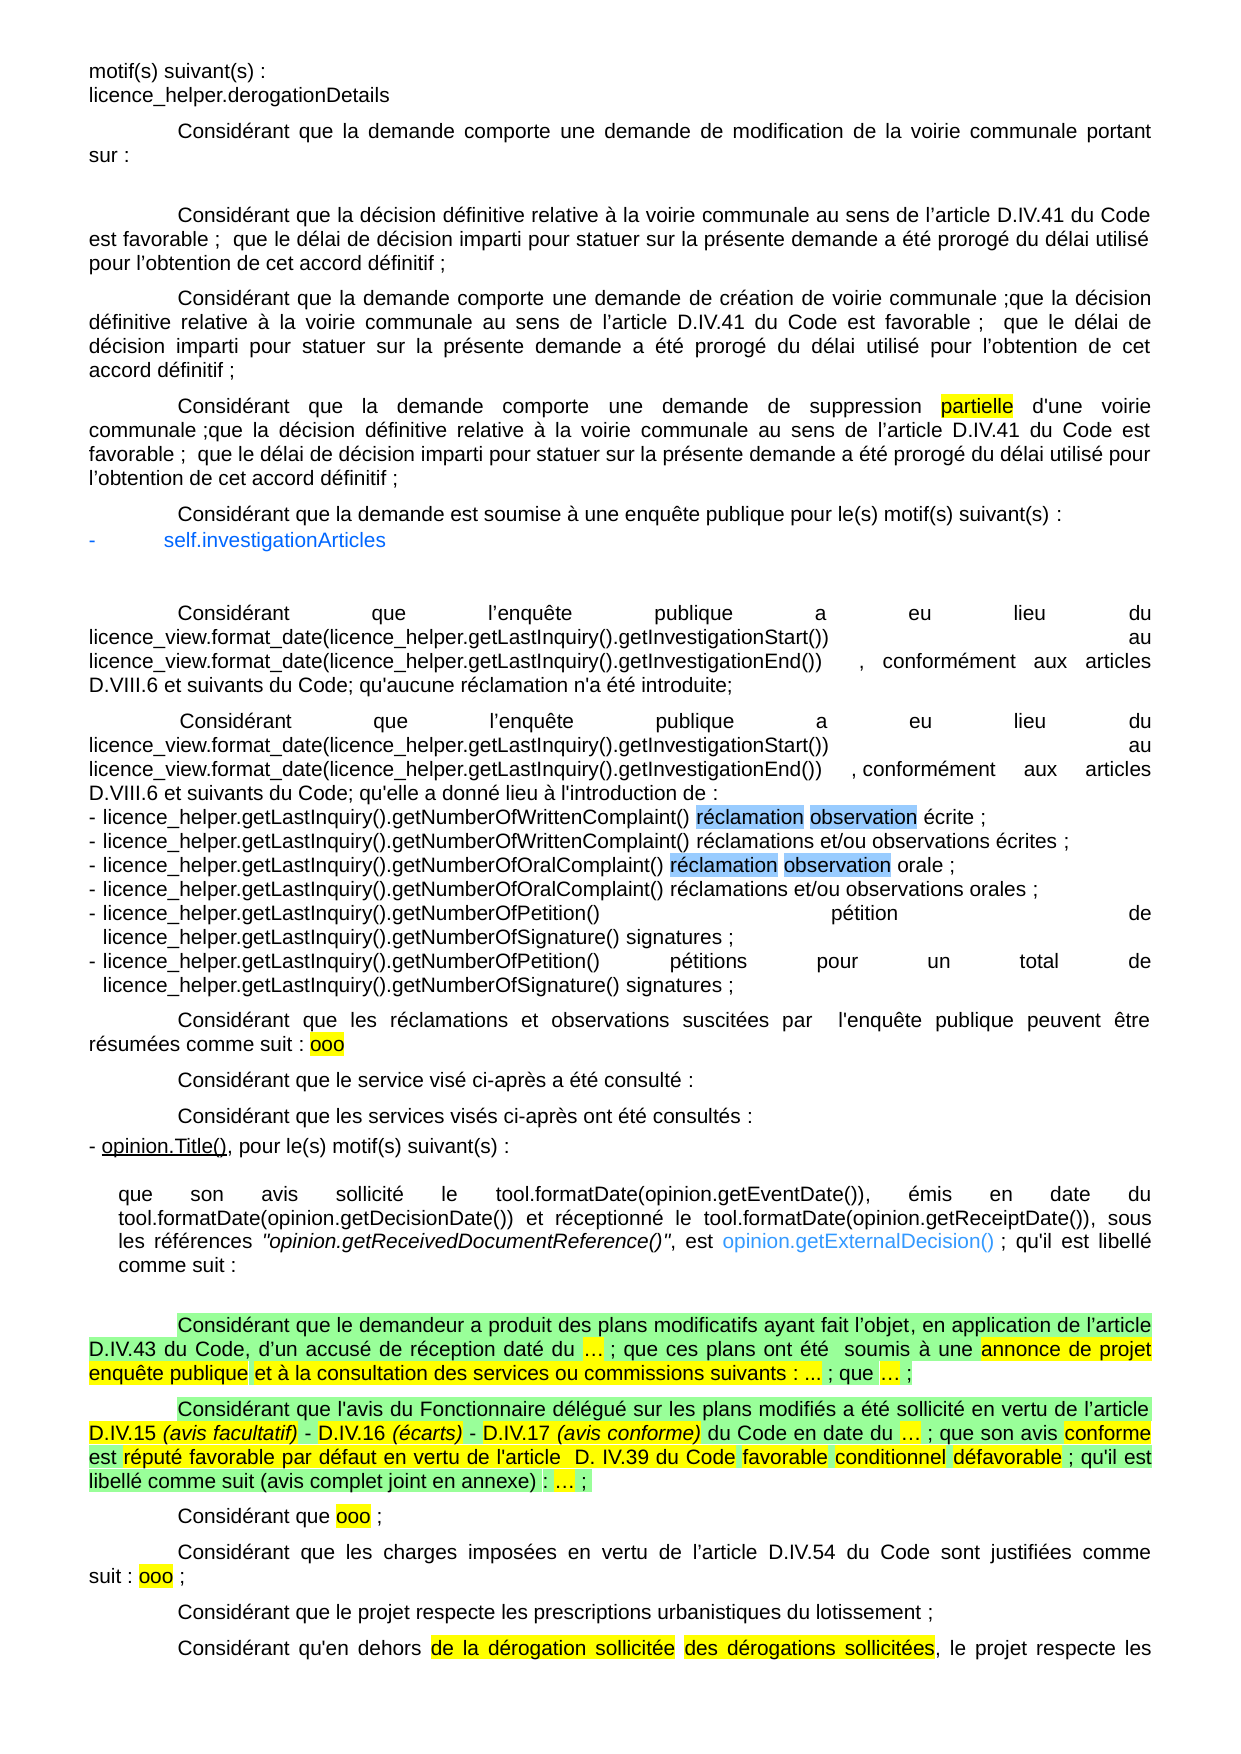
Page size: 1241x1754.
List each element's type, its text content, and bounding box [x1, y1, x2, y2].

text - licence_helper.getLastInquiry().getNumberOfOralComplaint() réclamation observation orale ; [89, 853, 1152, 877]
text que son avis sollicité le tool.formatDate(opinion.getEventDate()), émis en date du tool.formatDate(opinion.getDecisionDate()) et réceptionné le tool.formatDate(opinion.getReceiptDate()), sous les références "opinion.getReceivedDocumentReference()", est opinion.getExternalDecision() ; qu'il est libellé comme suit : [118, 1181, 1152, 1277]
text Considérant que l’enquête publique a eu lieu du licence_view.format_date(licence_helper.getLastInquiry().getInvestigationStart()) au licence_view.format_date(licence_helper.getLastInquiry().getInvestigationEnd()) , conformément aux articles D.VIII.6 et suivants du Code; qu'aucune réclamation n'a été introduite; [89, 601, 1152, 697]
text licence_helper.derogationDetails [89, 83, 1134, 107]
text Considérant que l’enquête publique a eu lieu du licence_view.format_date(licence_helper.getLastInquiry().getInvestigationStart()) au licence_view.format_date(licence_helper.getLastInquiry().getInvestigationEnd()) , conformément aux articles D.VIII.6 et suivants du Code; qu'elle a donné lieu à l'introduction de : [89, 709, 1152, 805]
text Considérant que le projet respecte les prescriptions urbanistiques du lotissement ; [89, 1599, 1152, 1623]
text - licence_helper.getLastInquiry().getNumberOfOralComplaint() réclamations et/ou observations orales ; [89, 877, 1152, 901]
text Considérant que la décision définitive relative à la voirie communale au sens de l’article D.IV.41 du Code est favorable ; que le délai de décision imparti pour statuer sur la présente demande a été prorogé du délai utilisé pour l’obtention de cet accord définitif ; [89, 202, 1152, 274]
text Considérant que l'avis du Fonctionnaire délégué sur les plans modifiés a été sollicité en vertu de l’article D.IV.15 (avis facultatif) - D.IV.16 (écarts) - D.IV.17 (avis conforme) du Code en date du … ; que son avis conforme est réputé favorable par défaut en vertu de l'article D. IV.39 du Code favorable conditionnel défavorable ; qu'il est libellé comme suit (avis complet joint en annexe) : … ; [89, 1397, 1152, 1492]
text - licence_helper.getLastInquiry().getNumberOfWrittenComplaint() réclamations et/ou observations écrites ; [89, 829, 1152, 853]
text Considérant que la demande comporte une demande de modification de la voirie communale portant sur : [89, 119, 1152, 167]
text - licence_helper.getLastInquiry().getNumberOfPetition() pétitions pour un total de licence_helper.getLastInquiry().getNumberOfSignature() signatures ; [89, 948, 1152, 996]
text Considérant que la demande comporte une demande de suppression partielle d'une voirie communale ;que la décision définitive relative à la voirie communale au sens de l’article D.IV.41 du Code est favorable ; que le délai de décision imparti pour statuer sur la présente demande a été prorogé du délai utilisé pour l’obtention de cet accord définitif ; [89, 394, 1152, 489]
text Considérant que les services visés ci-après ont été consultés : [89, 1103, 1152, 1127]
list - opinion.Title(), pour le(s) motif(s) suivant(s) : [89, 1133, 1152, 1157]
text Considérant que les réclamations et observations suscitées par l'enquête publique peuvent être résumées comme suit : ooo [89, 1008, 1152, 1056]
text Considérant qu'en dehors de la dérogation sollicitée des dérogations sollicitées, le projet respecte les [89, 1635, 1152, 1659]
text Considérant que ooo ; [89, 1504, 1152, 1528]
text - licence_helper.getLastInquiry().getNumberOfPetition() pétition de licence_helper.getLastInquiry().getNumberOfSignature() signatures ; [89, 901, 1152, 948]
text Considérant que la demande comporte une demande de création de voirie communale ;que la décision définitive relative à la voirie communale au sens de l’article D.IV.41 du Code est favorable ; que le délai de décision imparti pour statuer sur la présente demande a été prorogé du délai utilisé pour l’obtention de cet accord définitif ; [89, 286, 1152, 382]
list self.investigationArticles [89, 525, 1152, 554]
text motif(s) suivant(s) : [89, 59, 1152, 83]
text - licence_helper.getLastInquiry().getNumberOfWrittenComplaint() réclamation observation écrite ; [89, 805, 1152, 829]
text Considérant que la demande est soumise à une enquête publique pour le(s) motif(s) suivant(s) : [89, 501, 1152, 525]
text Considérant que le demandeur a produit des plans modificatifs ayant fait l’objet, en application de l’article D.IV.43 du Code, d’un accusé de réception daté du … ; que ces plans ont été soumis à une annonce de projet enquête publique et à la consultation des services ou commissions suivants : ... ; que … ; [89, 1313, 1152, 1385]
text Considérant que le service visé ci-après a été consulté : [89, 1068, 1152, 1092]
text Considérant que les charges imposées en vertu de l’article D.IV.54 du Code sont justifiées comme suit : ooo ; [89, 1540, 1152, 1588]
